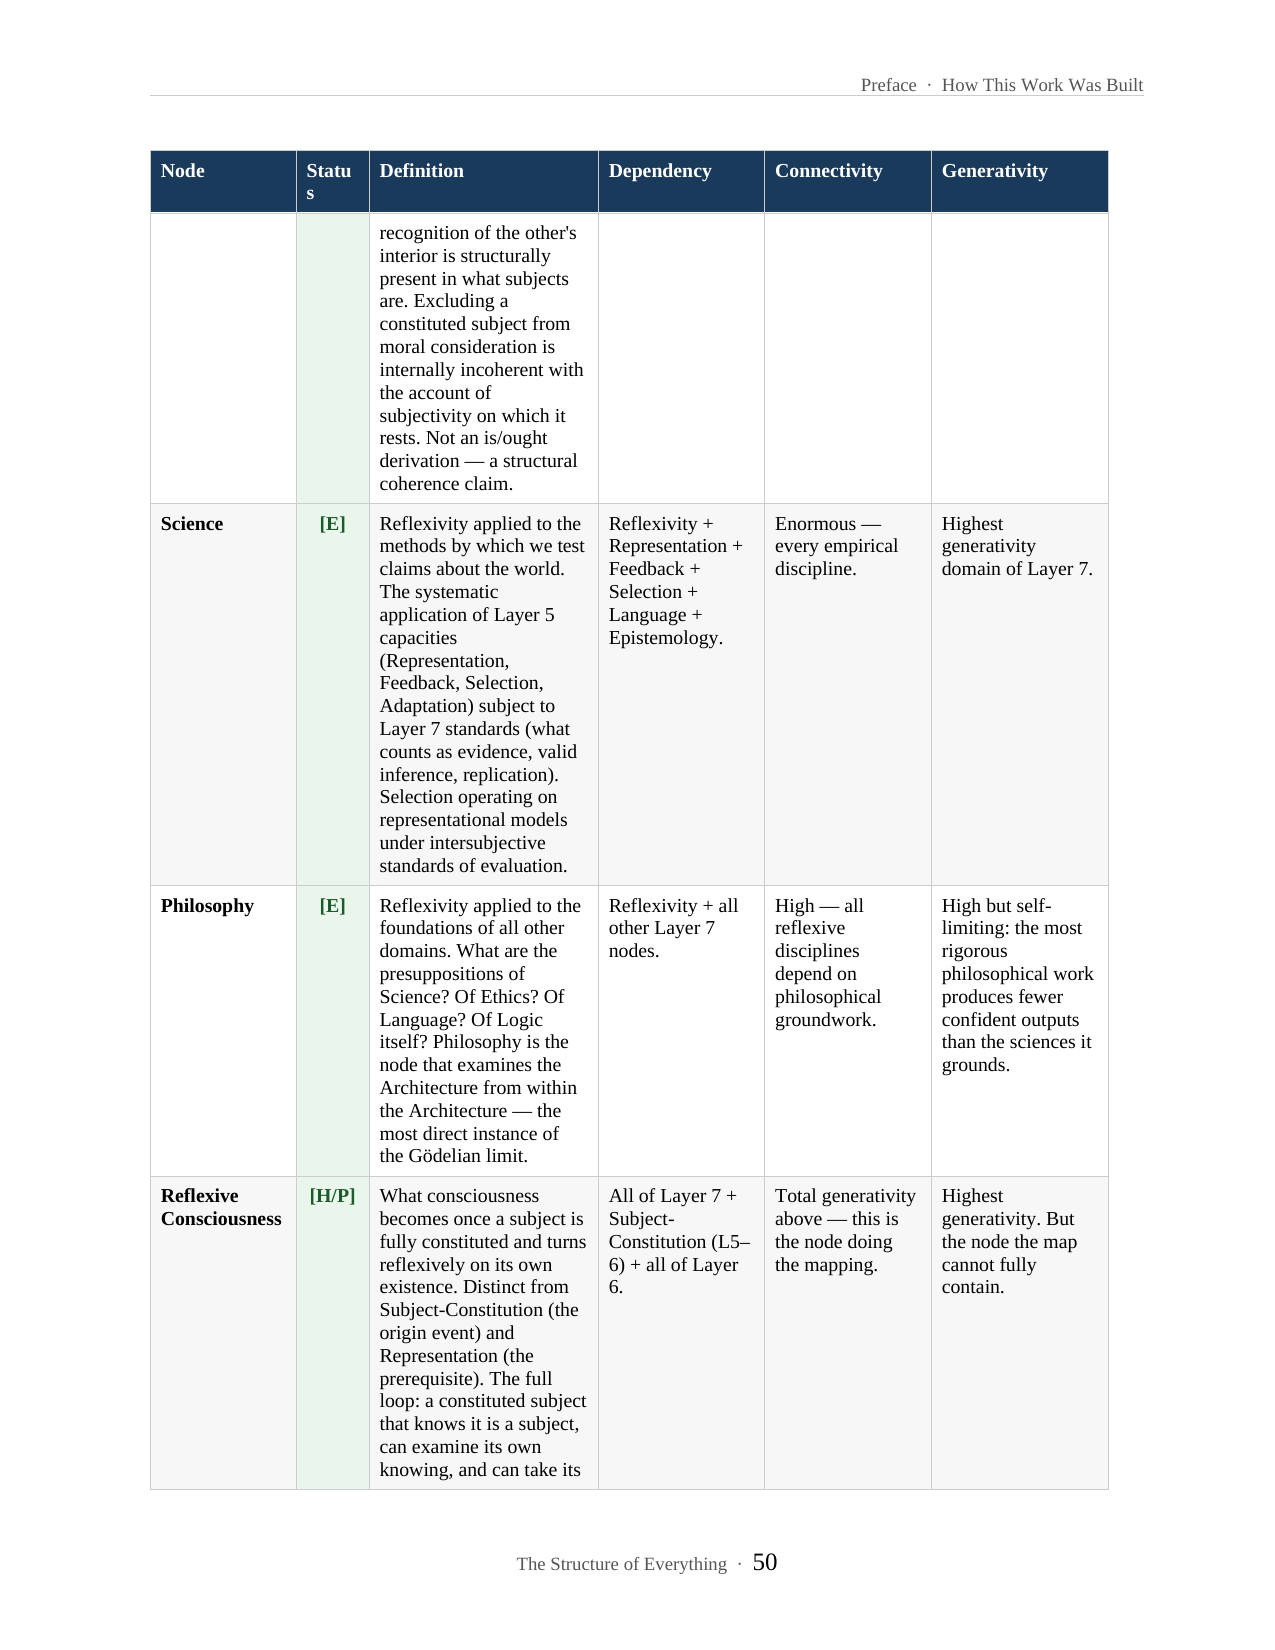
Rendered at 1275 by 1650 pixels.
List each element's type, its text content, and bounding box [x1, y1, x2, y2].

table_header Connectivity [765, 151, 931, 212]
table_cell All of Layer 7 + Subject-Constitution (L5–6) + all of Layer 6. [599, 1177, 764, 1489]
table_cell recognition of the other's interior is structurally present in what subjects are. Excluding a constituted subject from moral consideration is internally incoherent with the account of subjectivity on which it rests. Not an is/ought derivation — a structural coherence claim. [370, 214, 598, 503]
table_cell Reflexivity + all other Layer 7 nodes. [599, 886, 764, 1176]
table_header Status [297, 151, 369, 212]
table_header Node [151, 151, 296, 212]
table_cell [E] [297, 886, 369, 1176]
table_cell Reflexivity applied to the foundations of all other domains. What are the presuppositions of Science? Of Ethics? Of Language? Of Logic itself? Philosophy is the node that examines the Architecture from within the Architecture — the most direct instance of the Gödelian limit. [370, 886, 598, 1176]
table_header Generativity [932, 151, 1108, 212]
table_cell [599, 214, 764, 503]
table_cell [765, 214, 931, 503]
table_cell Reflexive Consciousness [151, 1177, 296, 1489]
table_cell Highest generativity domain of Layer 7. [932, 504, 1108, 885]
table_header Dependency [599, 151, 764, 212]
table_cell Enormous — every empirical discipline. [765, 504, 931, 885]
table_cell [151, 214, 296, 503]
table_cell [E] [297, 504, 369, 885]
table_cell What consciousness becomes once a subject is fully constituted and turns reflexively on its own existence. Distinct from Subject-Constitution (the origin event) and Representation (the prerequisite). The full loop: a constituted subject that knows it is a subject, can examine its own knowing, and can take its [370, 1177, 598, 1489]
table_cell [H/P] [297, 1177, 369, 1489]
table_cell Total generativity above — this is the node doing the mapping. [765, 1177, 931, 1489]
table_cell Reflexivity + Representation + Feedback + Selection + Language + Epistemology. [599, 504, 764, 885]
table_header Definition [370, 151, 598, 212]
table_cell High but self-limiting: the most rigorous philosophical work produces fewer confident outputs than the sciences it grounds. [932, 886, 1108, 1176]
table_cell [932, 214, 1108, 503]
table_cell Highest generativity. But the node the map cannot fully contain. [932, 1177, 1108, 1489]
table_cell Reflexivity applied to the methods by which we test claims about the world. The systematic application of Layer 5 capacities (Representation, Feedback, Selection, Adaptation) subject to Layer 7 standards (what counts as evidence, valid inference, replication). Selection operating on representational models under intersubjective standards of evaluation. [370, 504, 598, 885]
table_cell High — all reflexive disciplines depend on philosophical groundwork. [765, 886, 931, 1176]
table_cell Philosophy [151, 886, 296, 1176]
table_cell Science [151, 504, 296, 885]
table_cell [297, 214, 369, 503]
